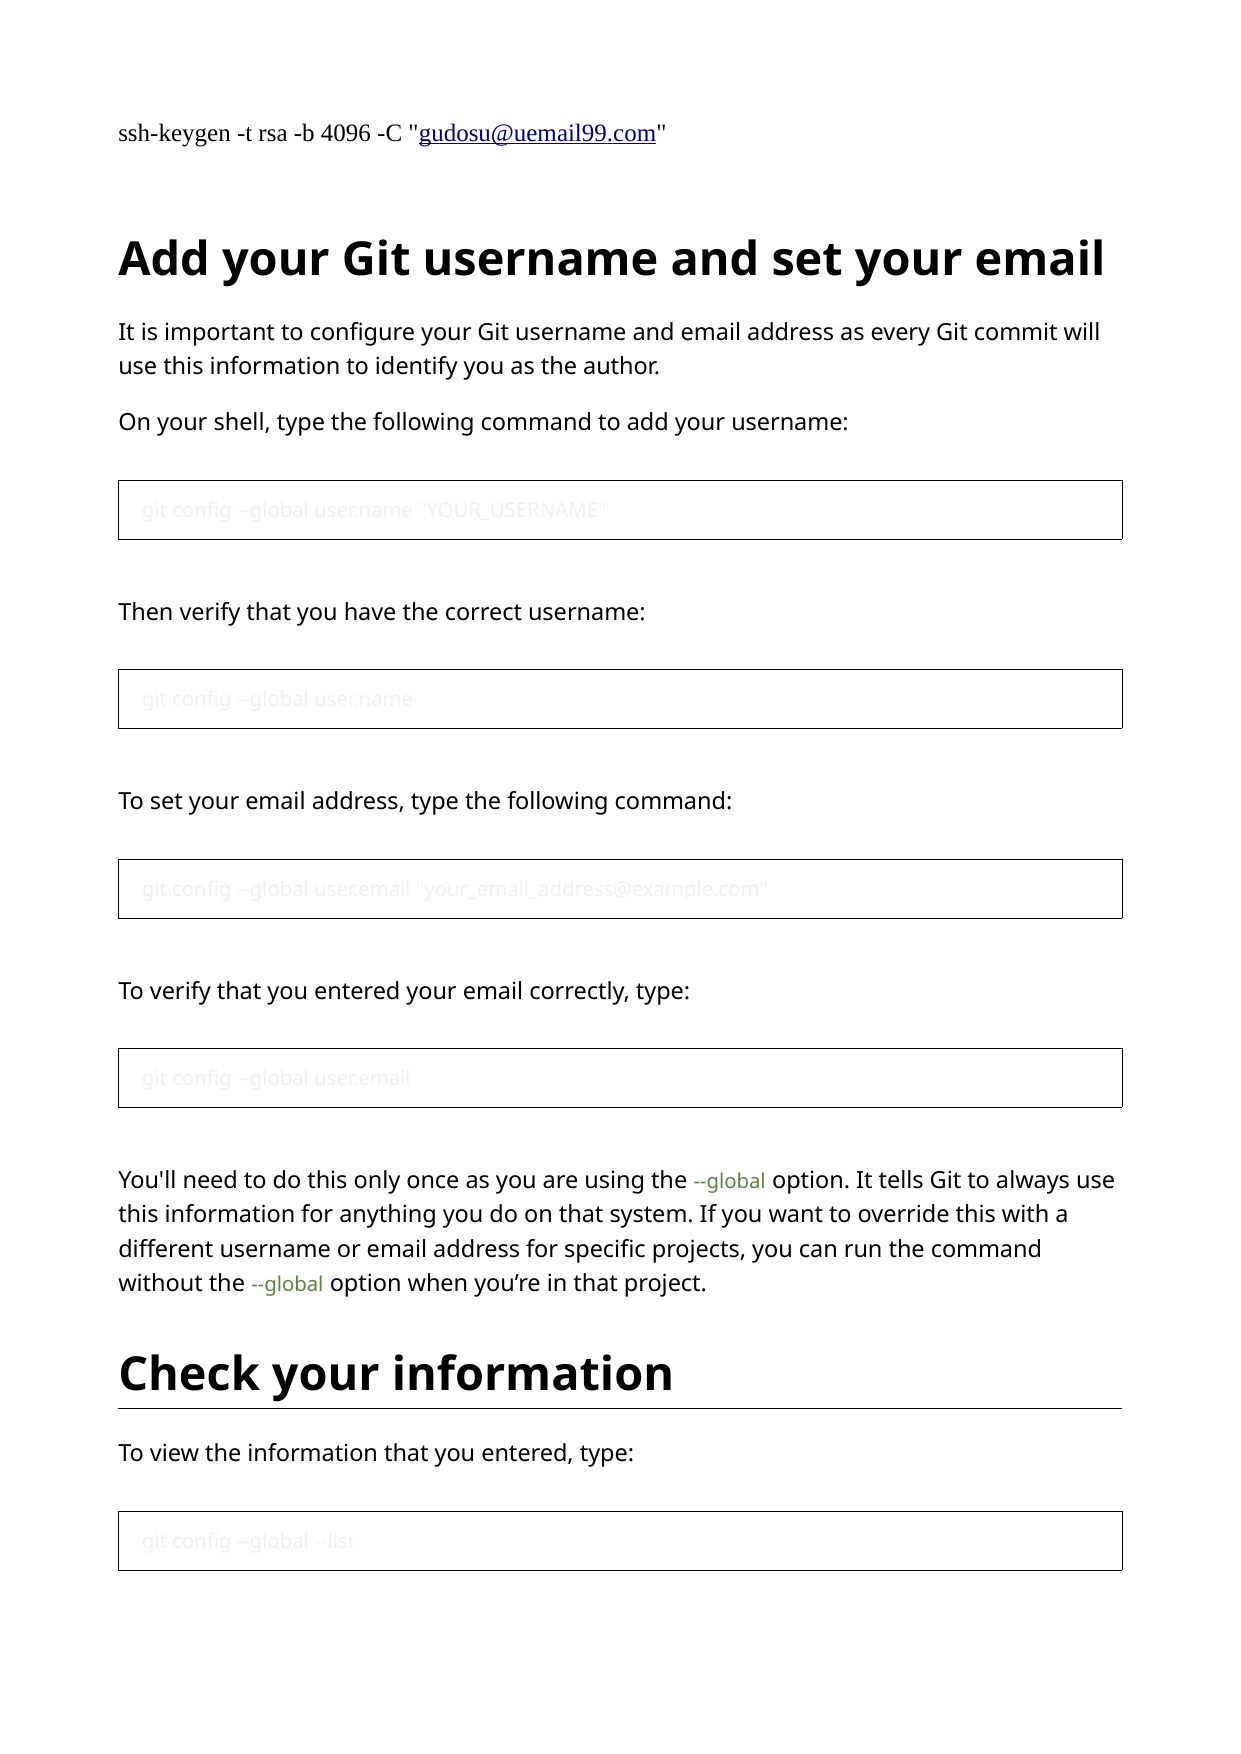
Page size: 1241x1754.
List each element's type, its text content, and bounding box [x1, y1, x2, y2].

text You'll need to do this only once as you are using the --global option. It tells Git to always use this information for anything you do on that system. If you want to override this with a different username or email address for specific projects, you can run the command without the --global option when you’re in that project. [118, 1161, 1122, 1298]
text It is important to configure your Git username and email address as every Git commit will use this information to identify you as the author. [118, 312, 1122, 381]
subtitle Check your information [118, 1341, 1122, 1408]
text git config --global user.email [119, 1049, 1122, 1107]
text To verify that you entered your email correctly, type: [118, 972, 1122, 1006]
text On your shell, type the following command to add your username: [118, 403, 1122, 437]
text git config --global user.name [119, 670, 1122, 728]
text git config --global user.name "YOUR_USERNAME" [119, 481, 1122, 539]
text Then verify that you have the correct username: [118, 593, 1122, 627]
text git config --global user.email "your_email_address@example.com" [119, 860, 1122, 918]
subtitle Add your Git username and set your email [118, 225, 1122, 289]
text To set your email address, type the following command: [118, 782, 1122, 816]
text ssh-keygen -t rsa -b 4096 -C "gudosu@uemail99.com" [118, 118, 1122, 147]
text To view the information that you entered, type: [118, 1434, 1122, 1468]
text git config --global --list [119, 1512, 1122, 1570]
